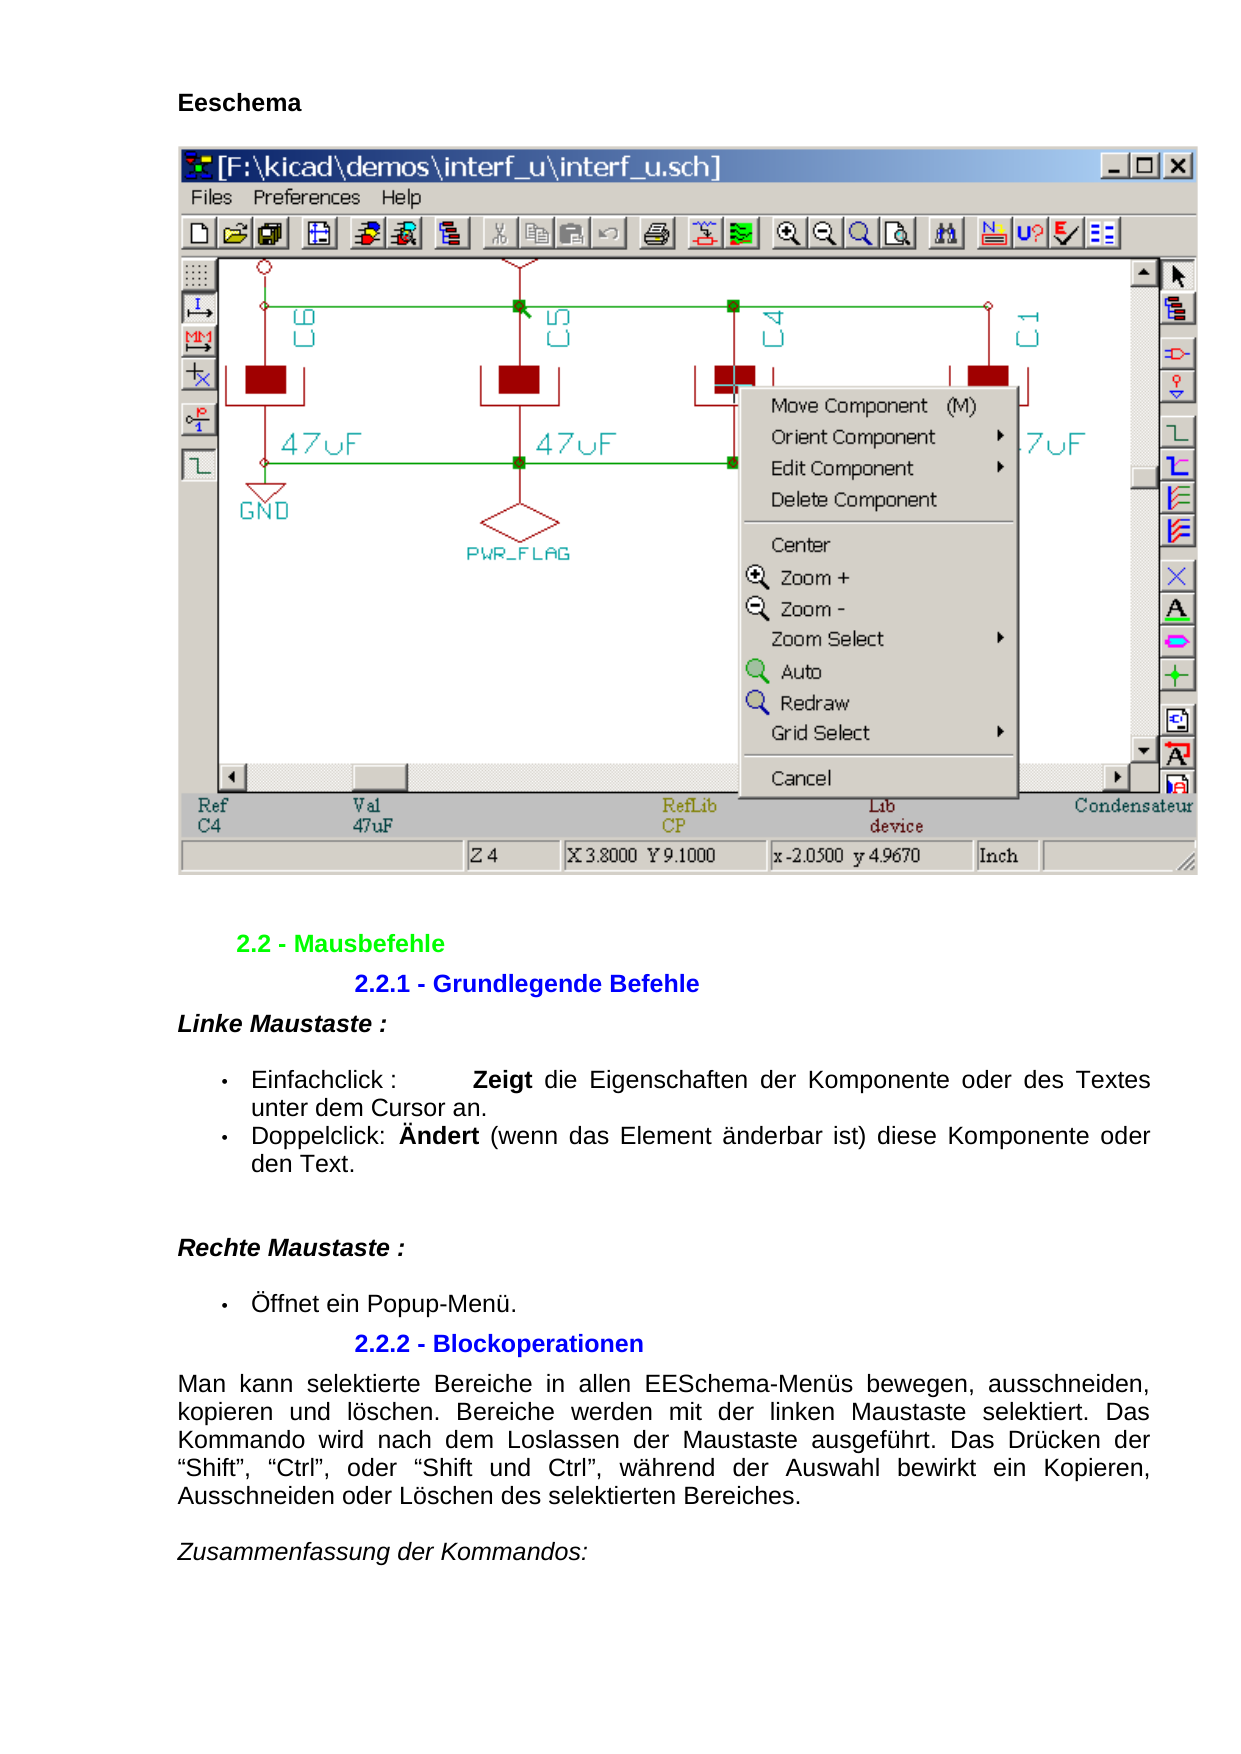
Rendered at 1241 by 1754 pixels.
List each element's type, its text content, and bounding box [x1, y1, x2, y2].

text Zusammenfassung der Kommandos: [177, 1538, 1152, 1566]
list Öffnet ein Popup-Menü. [221, 1290, 1152, 1318]
list Doppelclick: Ändert (wenn das Element änderbar ist) diese Komponente oder den Text. [221, 1122, 1152, 1178]
picture [177, 146, 1198, 875]
subtitle Mausbefehle [236, 930, 1152, 958]
text Rechte Maustaste : [177, 1234, 1152, 1262]
text Man kann selektierte Bereiche in allen EESchema-Menüs bewegen, ausschneiden, kopieren und löschen. Bereiche werden mit der linken Maustaste selektiert. Das Kommando wird nach dem Loslassen der Maustaste ausgeführt. Das Drücken der “Shift”, “Ctrl”, oder “Shift und Ctrl”, während der Auswahl bewirkt ein Kopieren, Ausschneiden oder Löschen des selektierten Bereiches. [177, 1369, 1152, 1509]
subtitle Blockoperationen [281, 1330, 1152, 1358]
subtitle Grundlegende Befehle [281, 970, 1152, 998]
list Einfachclick : Zeigt die Eigenschaften der Komponente oder des Textes unter dem Cursor an. [221, 1066, 1152, 1122]
text Linke Maustaste : [177, 1010, 1152, 1038]
